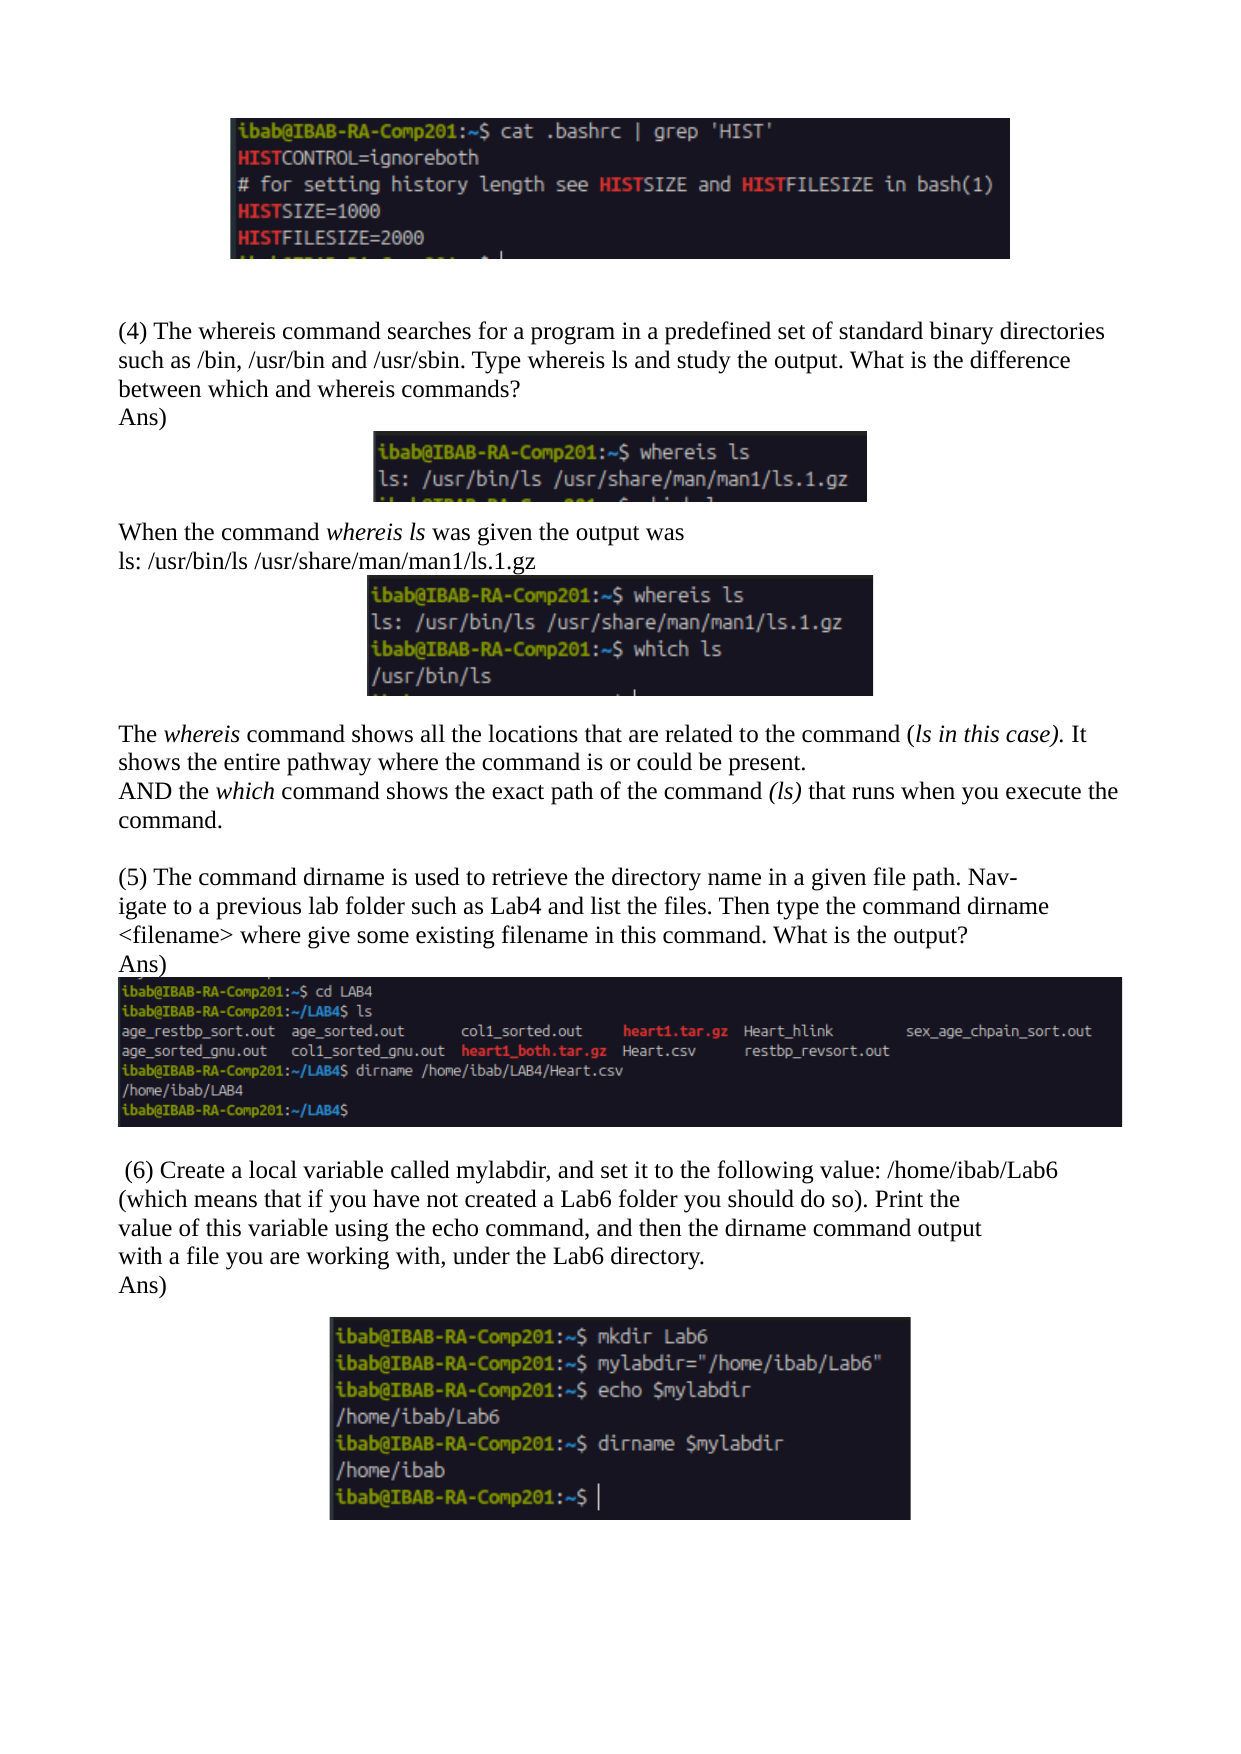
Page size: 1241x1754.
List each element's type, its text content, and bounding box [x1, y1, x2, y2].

text Ans) [118, 949, 1122, 977]
text (which means that if you have not created a Lab6 folder you should do so). Print the [118, 1184, 1122, 1213]
picture [118, 977, 1123, 1127]
text ls: /usr/bin/ls /usr/share/man/man1/ls.1.gz [118, 546, 1122, 575]
text When the command whereis ls was given the output was [118, 517, 1122, 546]
text Ans) [118, 402, 1122, 431]
picture [373, 431, 867, 502]
picture [230, 118, 1010, 259]
text (6) Create a local variable called mylabdir, and set it to the following value: /home/ibab/Lab6 [118, 1155, 1122, 1184]
text igate to a previous lab folder such as Lab4 and list the files. Then type the command dirname <filename> where give some existing filename in this command. What is the output? [118, 891, 1122, 949]
text (4) The whereis command searches for a program in a predefined set of standard binary directories such as /bin, /usr/bin and /usr/sbin. Type whereis ls and study the output. What is the difference between which and whereis commands? [118, 316, 1122, 402]
text value of this variable using the echo command, and then the dirname command output [118, 1213, 1122, 1241]
text with a file you are working with, under the Lab6 directory. [118, 1241, 1122, 1270]
picture [329, 1317, 911, 1520]
text The whereis command shows all the locations that are related to the command (ls in this case). It shows the entire pathway where the command is or could be present. [118, 719, 1122, 776]
picture [367, 575, 874, 696]
text AND the which command shows the exact path of the command (ls) that runs when you execute the command. [118, 776, 1122, 834]
text (5) The command dirname is used to retrieve the directory name in a given file path. Nav- [118, 862, 1122, 891]
text Ans) [118, 1270, 1122, 1299]
